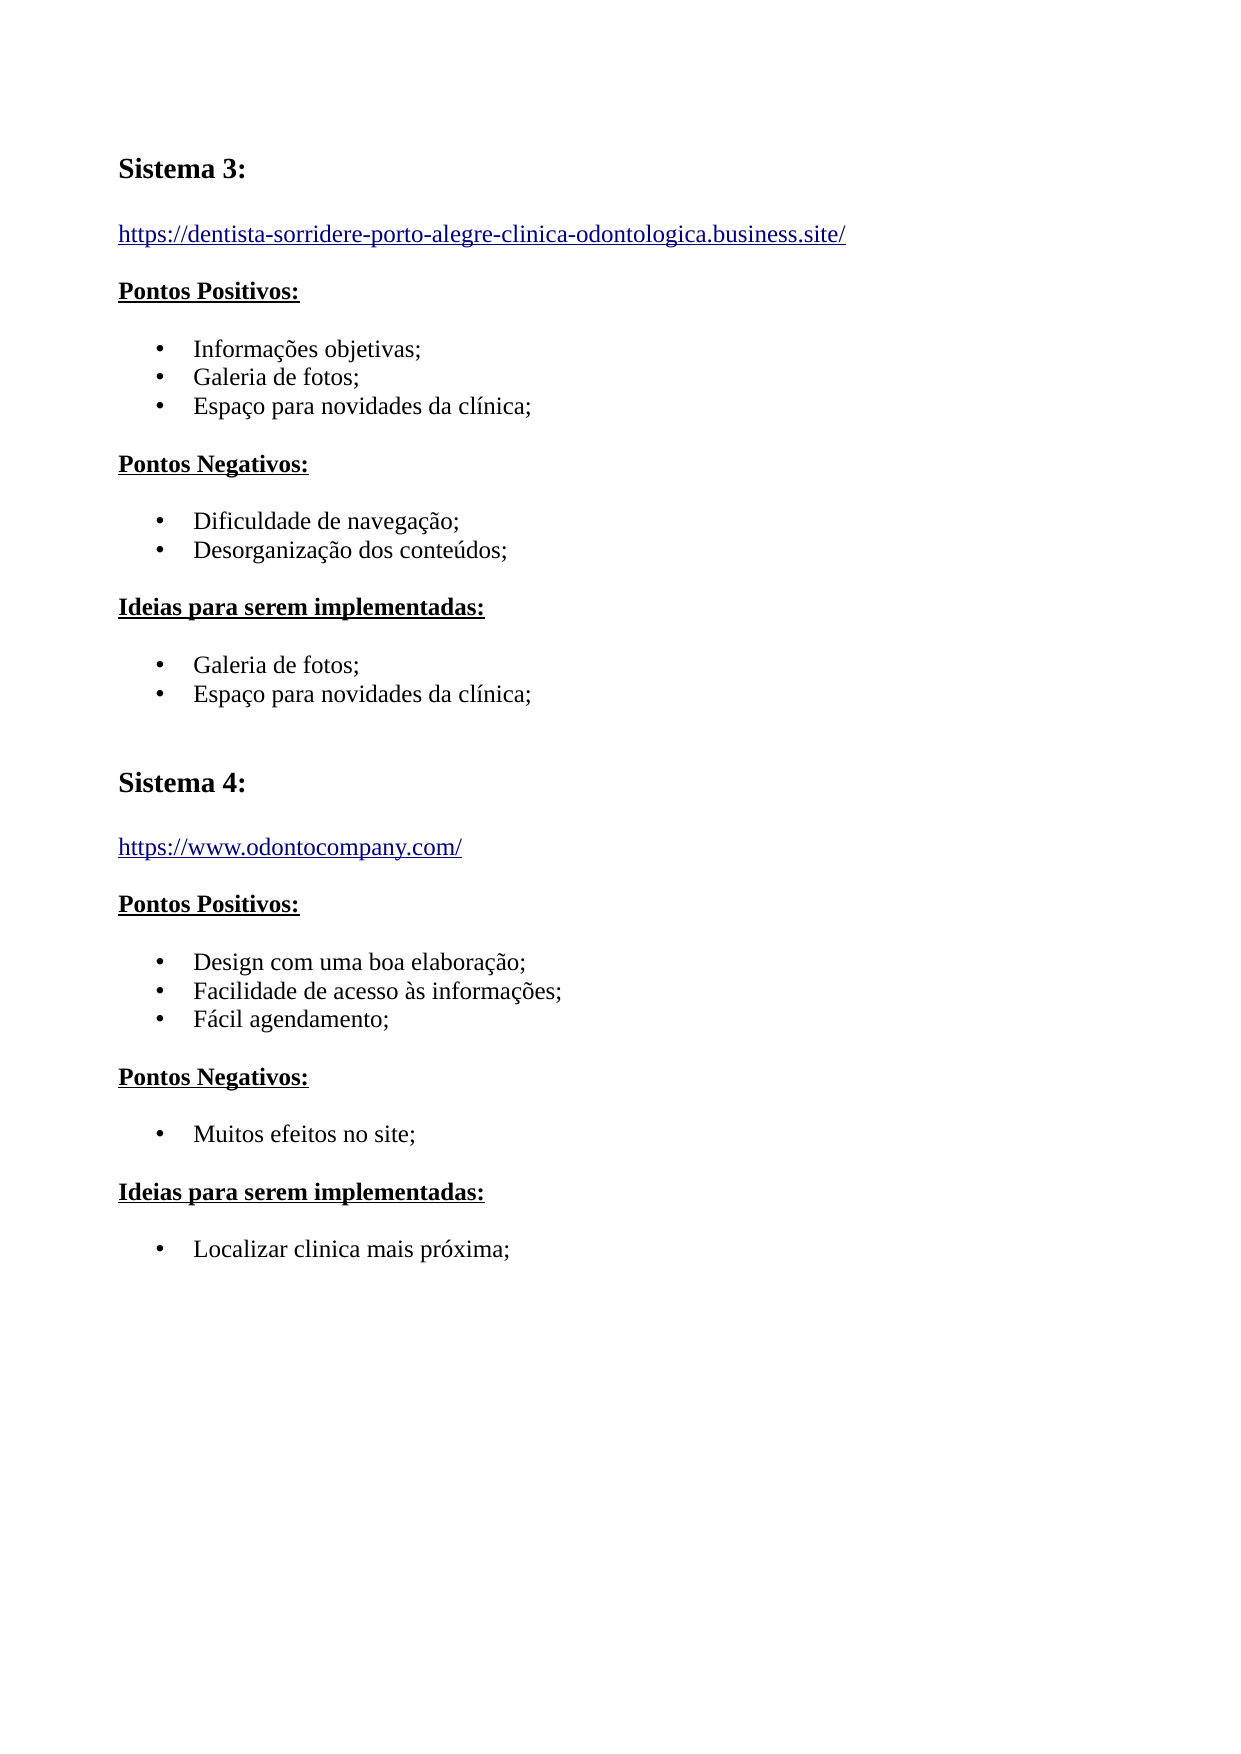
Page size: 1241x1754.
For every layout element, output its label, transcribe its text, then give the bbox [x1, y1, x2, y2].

text Ideias para serem implementadas: [118, 592, 1122, 621]
list Dificuldade de navegação; [156, 506, 1122, 535]
list Facilidade de acesso às informações; [156, 976, 1122, 1004]
list Localizar clinica mais próxima; [156, 1234, 1122, 1263]
list Design com uma boa elaboração; [156, 947, 1122, 976]
list Galeria de fotos; [156, 650, 1122, 679]
text Pontos Positivos: [118, 276, 1122, 305]
text Sistema 3: [118, 152, 1122, 185]
text Pontos Negativos: [118, 1062, 1122, 1091]
list Fácil agendamento; [156, 1004, 1122, 1033]
text Pontos Positivos: [118, 889, 1122, 918]
text https://dentista-sorridere-porto-alegre-clinica-odontologica.business.site/ [118, 219, 1122, 247]
list Informações objetivas; [156, 334, 1122, 362]
list Desorganização dos conteúdos; [156, 535, 1122, 564]
text Sistema 4: [118, 765, 1122, 798]
text https://www.odontocompany.com/ [118, 832, 1122, 861]
list Espaço para novidades da clínica; [156, 679, 1122, 707]
text Pontos Negativos: [118, 449, 1122, 477]
list Espaço para novidades da clínica; [156, 391, 1122, 420]
list Muitos efeitos no site; [156, 1119, 1122, 1148]
list Galeria de fotos; [156, 362, 1122, 391]
text Ideias para serem implementadas: [118, 1177, 1122, 1206]
